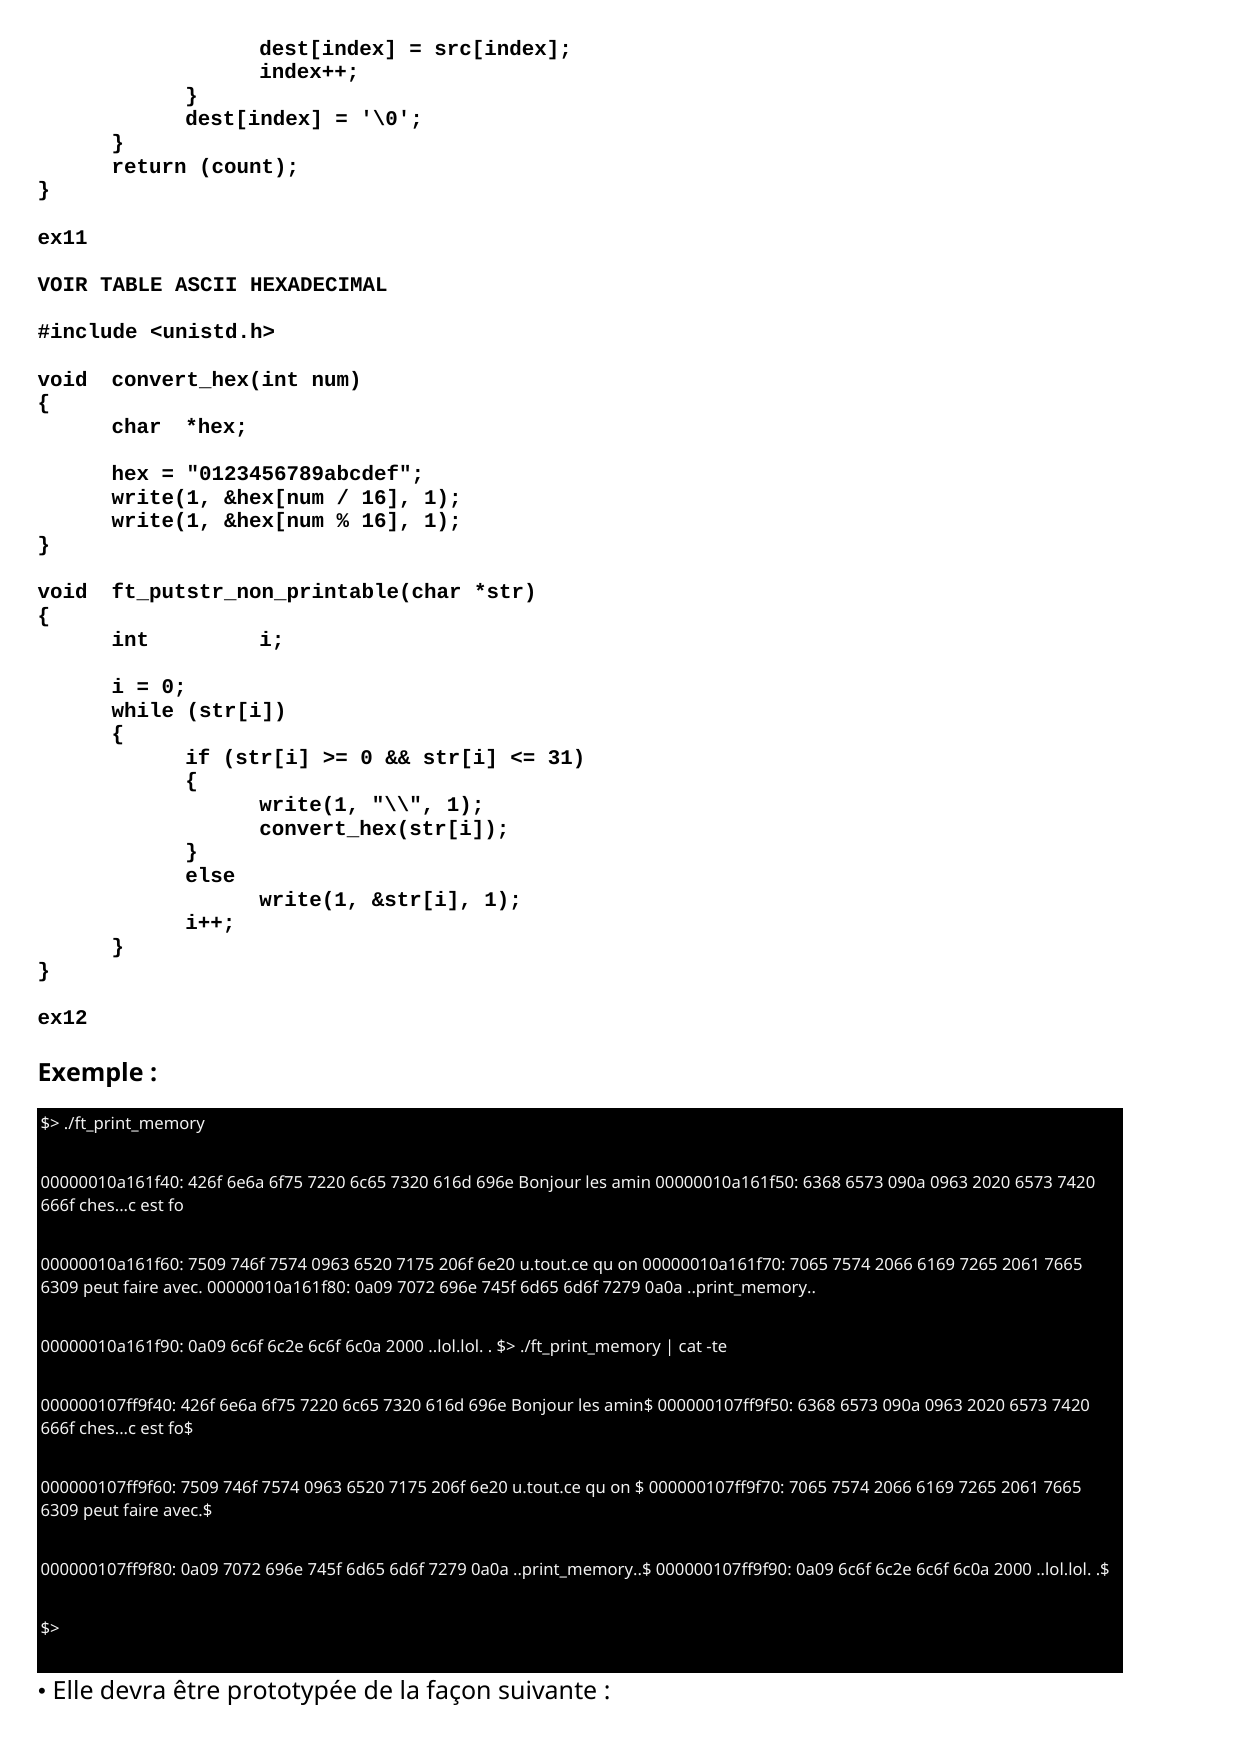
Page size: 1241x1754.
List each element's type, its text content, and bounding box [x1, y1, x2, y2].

text } [37, 85, 1122, 108]
text } [37, 960, 1122, 983]
text write(1, &hex[num % 16], 1); [37, 510, 1122, 534]
text convert_hex(str[i]); [37, 818, 1122, 841]
text if (str[i] >= 0 && str[i] <= 31) [37, 747, 1122, 771]
text } [37, 534, 1122, 558]
text void ft_putstr_non_printable(char *str) [37, 581, 1122, 605]
text write(1, &hex[num / 16], 1); [37, 487, 1122, 510]
text • Elle devra être prototypée de la façon suivante : [37, 1673, 1122, 1706]
text char *hex; [37, 416, 1122, 439]
text while (str[i]) [37, 699, 1122, 723]
text ex12 [37, 1007, 1122, 1031]
text Exemple : [37, 1054, 1122, 1088]
text ex11 [37, 227, 1122, 250]
text } [37, 936, 1122, 960]
table_cell $> [38, 1613, 1122, 1671]
text dest[index] = '\0'; [37, 108, 1122, 132]
text write(1, &str[i], 1); [37, 889, 1122, 912]
table_cell 000000107ff9f60: 7509 746f 7574 0963 6520 7175 206f 6e20 u.tout.ce qu on $ 000000107ff9f70: 7065 7574 2066 6169 7265 2061 7665 6309 peut faire avec.$ [38, 1473, 1122, 1553]
text else [37, 865, 1122, 889]
text { [37, 771, 1122, 794]
table_cell 00000010a161f40: 426f 6e6a 6f75 7220 6c65 7320 616d 696e Bonjour les amin 00000010a161f50: 6368 6573 090a 0963 2020 6573 7420 666f ches...c est fo [38, 1168, 1122, 1249]
text void convert_hex(int num) [37, 368, 1122, 392]
table_header $> ./ft_print_memory [38, 1109, 1122, 1167]
text i = 0; [37, 676, 1122, 699]
text } [37, 132, 1122, 156]
text } [37, 841, 1122, 865]
table_cell 000000107ff9f40: 426f 6e6a 6f75 7220 6c65 7320 616d 696e Bonjour les amin$ 000000107ff9f50: 6368 6573 090a 0963 2020 6573 7420 666f ches...c est fo$ [38, 1391, 1122, 1471]
text dest[index] = src[index]; [37, 37, 1122, 61]
text return (count); [37, 156, 1122, 179]
text index++; [37, 61, 1122, 85]
text { [37, 605, 1122, 629]
text } [37, 179, 1122, 203]
table_cell 00000010a161f60: 7509 746f 7574 0963 6520 7175 206f 6e20 u.tout.ce qu on 00000010a161f70: 7065 7574 2066 6169 7265 2061 7665 6309 peut faire avec. 00000010a161f80: 0a09 7072 696e 745f 6d65 6d6f 7279 0a0a ..print_memory.. [38, 1250, 1122, 1331]
text hex = "0123456789abcdef"; [37, 463, 1122, 487]
text #include <unistd.h> [37, 321, 1122, 345]
text i++; [37, 912, 1122, 936]
table_cell 000000107ff9f80: 0a09 7072 696e 745f 6d65 6d6f 7279 0a0a ..print_memory..$ 000000107ff9f90: 0a09 6c6f 6c2e 6c6f 6c0a 2000 ..lol.lol. .$ [38, 1554, 1122, 1612]
table_cell 00000010a161f90: 0a09 6c6f 6c2e 6c6f 6c0a 2000 ..lol.lol. . $> ./ft_print_memory | cat -te [38, 1332, 1122, 1390]
text { [37, 392, 1122, 416]
text int i; [37, 629, 1122, 652]
text write(1, "\\", 1); [37, 794, 1122, 818]
text { [37, 723, 1122, 747]
text VOIR TABLE ASCII HEXADECIMAL [37, 274, 1122, 298]
